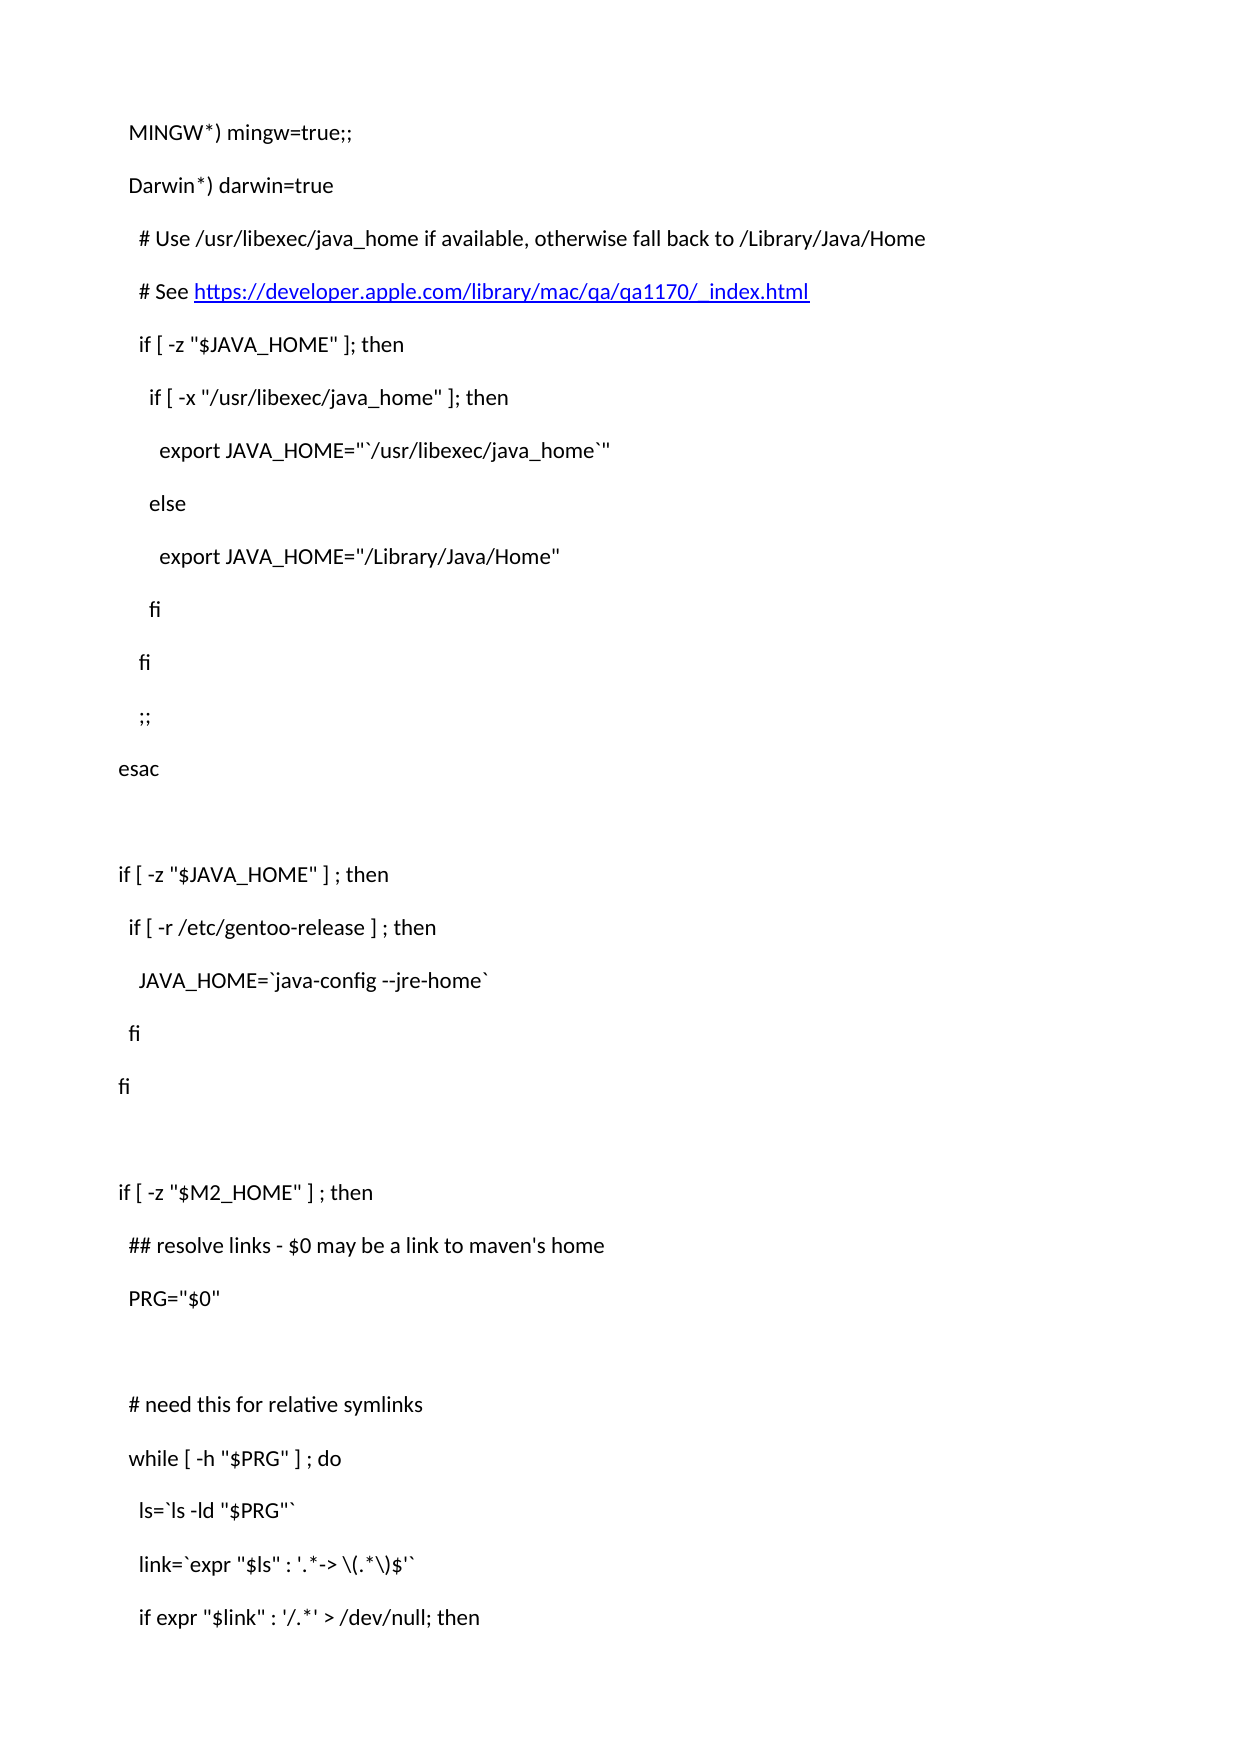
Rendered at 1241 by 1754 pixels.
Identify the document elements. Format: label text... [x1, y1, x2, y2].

text fi [118, 1019, 1122, 1047]
text # need this for relative symlinks [118, 1391, 1122, 1419]
text # Use /usr/libexec/java_home if available, otherwise fall back to /Library/Java/Home [118, 224, 1122, 252]
text JAVA_HOME=`java-config --jre-home` [118, 966, 1122, 994]
text fi [118, 1072, 1122, 1101]
text else [118, 489, 1122, 517]
text if [ -x "/usr/libexec/java_home" ]; then [118, 383, 1122, 411]
text link=`expr "$ls" : '.*-> \(.*\)$'` [118, 1550, 1122, 1578]
text ls=`ls -ld "$PRG"` [118, 1497, 1122, 1525]
text if [ -r /etc/gentoo-release ] ; then [118, 913, 1122, 941]
text ;; [118, 701, 1122, 729]
text MINGW*) mingw=true;; [118, 118, 1122, 146]
text fi [118, 595, 1122, 623]
text while [ -h "$PRG" ] ; do [118, 1444, 1122, 1472]
text # See https://developer.apple.com/library/mac/qa/qa1170/_index.html [118, 277, 1122, 305]
text PRG="$0" [118, 1284, 1122, 1313]
text export JAVA_HOME="/Library/Java/Home" [118, 542, 1122, 570]
text export JAVA_HOME="`/usr/libexec/java_home`" [118, 436, 1122, 464]
text if [ -z "$M2_HOME" ] ; then [118, 1178, 1122, 1207]
text if [ -z "$JAVA_HOME" ]; then [118, 330, 1122, 358]
text esac [118, 754, 1122, 782]
text fi [118, 648, 1122, 676]
text ## resolve links - $0 may be a link to maven's home [118, 1232, 1122, 1259]
text if expr "$link" : '/.*' > /dev/null; then [118, 1603, 1122, 1631]
text Darwin*) darwin=true [118, 171, 1122, 199]
text if [ -z "$JAVA_HOME" ] ; then [118, 860, 1122, 888]
